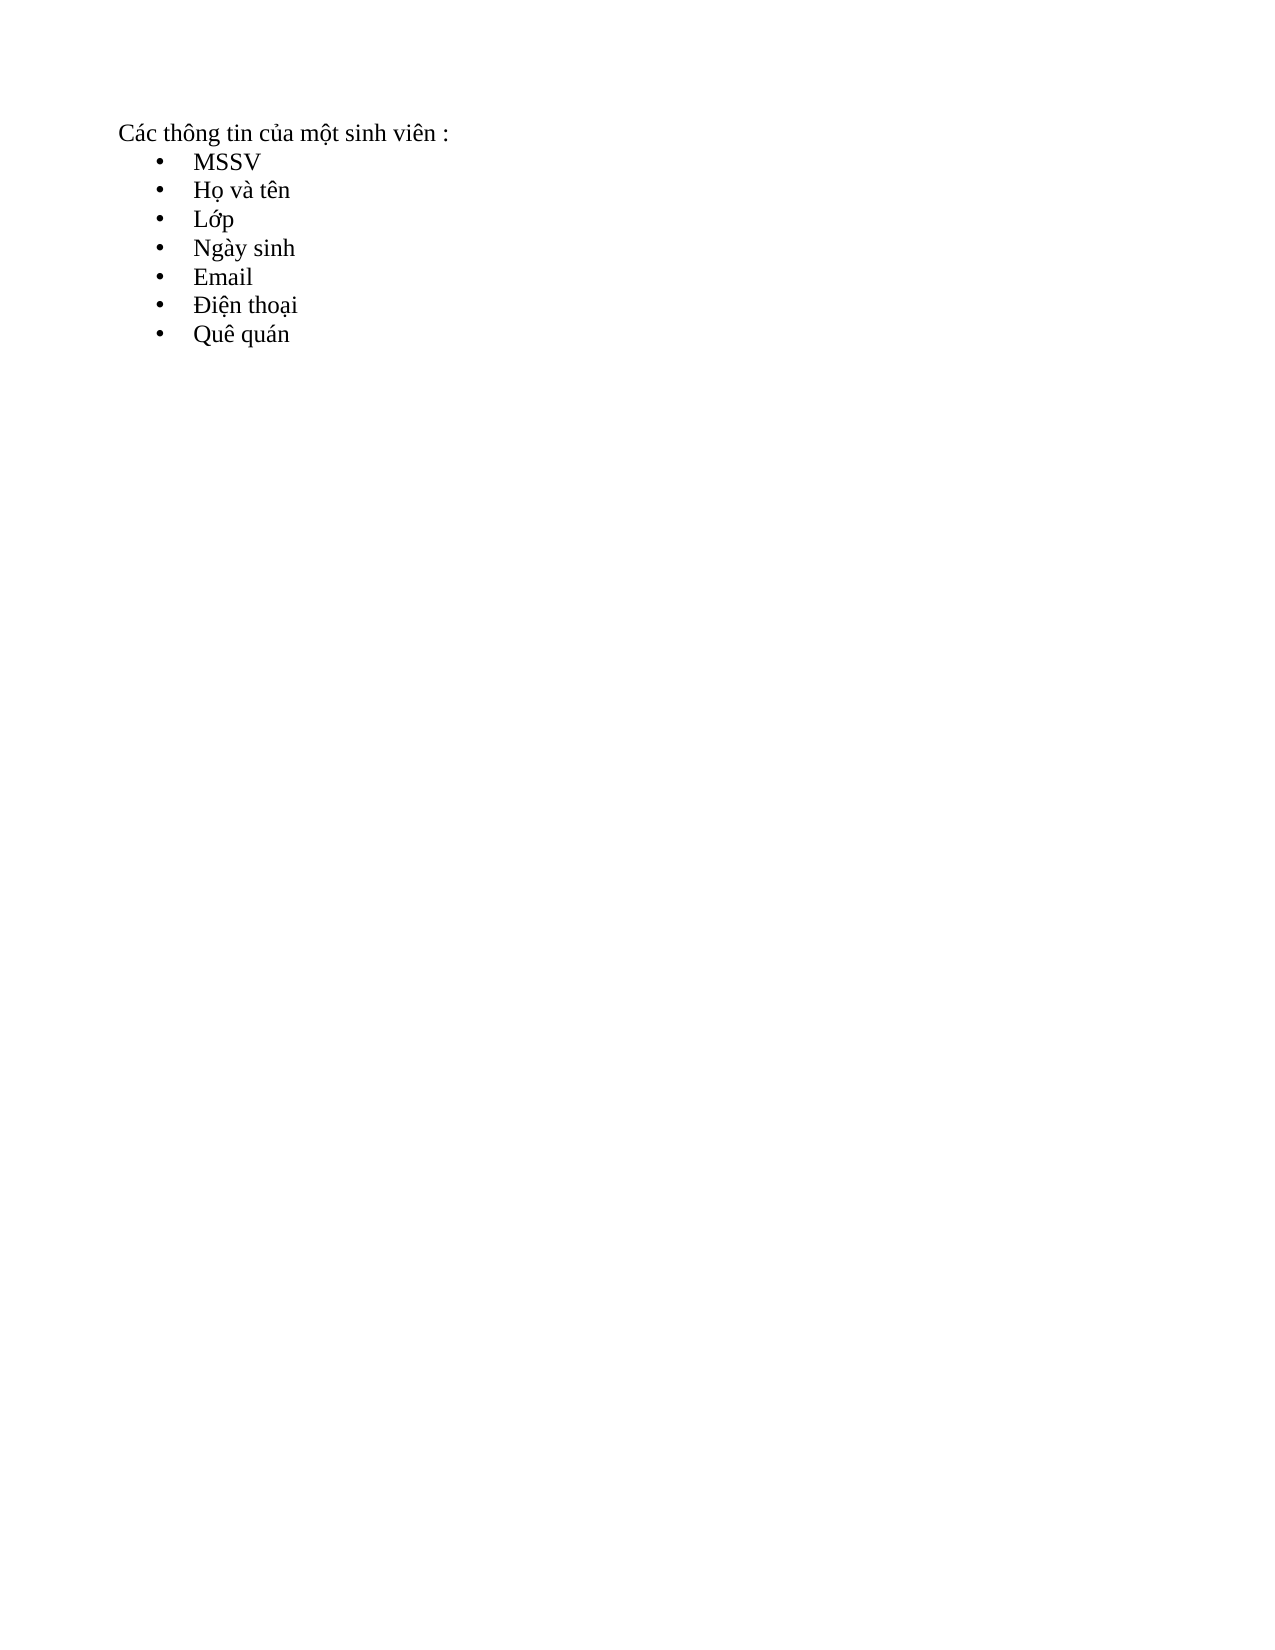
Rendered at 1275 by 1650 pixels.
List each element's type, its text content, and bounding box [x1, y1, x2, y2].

text Các thông tin của một sinh viên : [118, 118, 1157, 147]
list Họ và tên [156, 176, 1157, 204]
list Quê quán [156, 319, 1157, 348]
list MSSV [156, 147, 1157, 176]
list Lớp [156, 204, 1157, 233]
list Điện thoại [156, 291, 1157, 319]
list Ngày sinh [156, 233, 1157, 262]
list Email [156, 262, 1157, 291]
